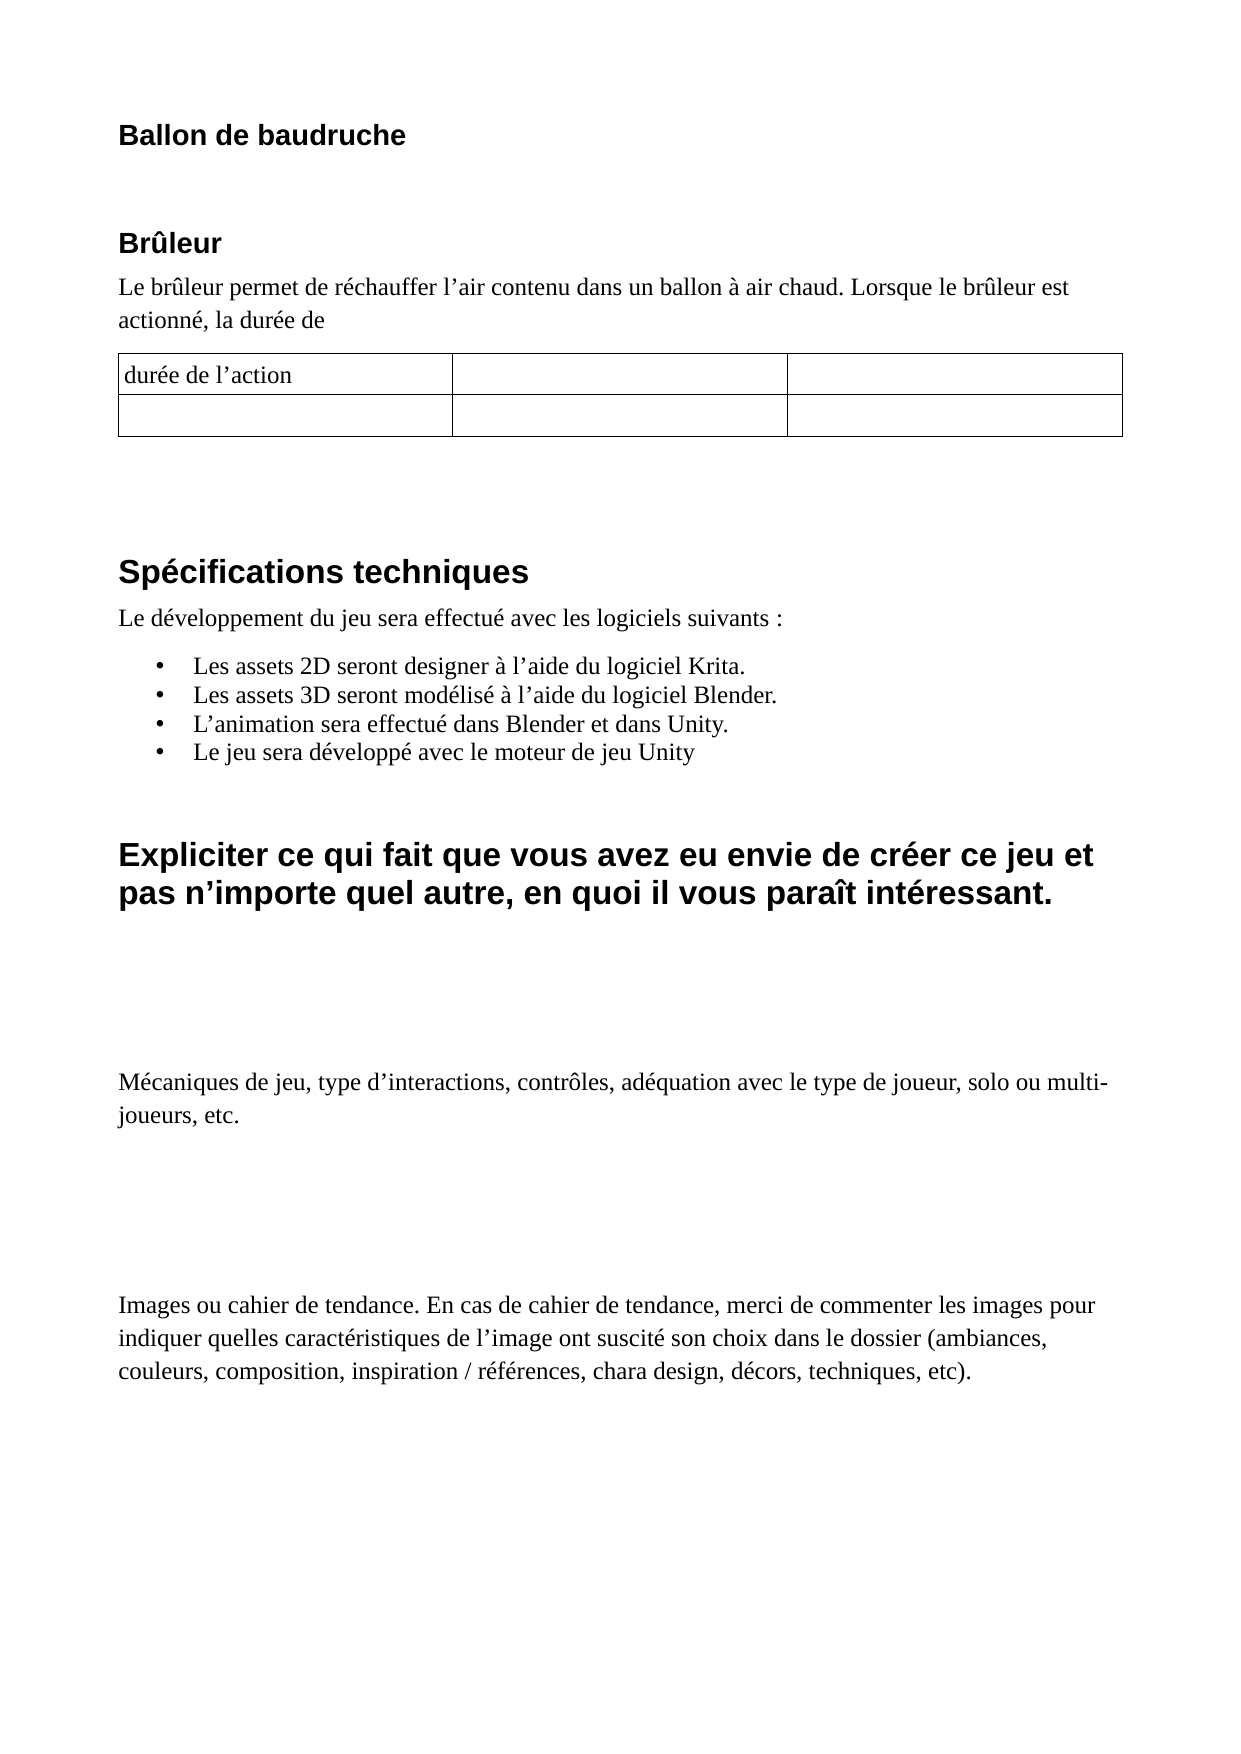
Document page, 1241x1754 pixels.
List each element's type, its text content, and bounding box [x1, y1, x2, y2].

list L’animation sera effectué dans Blender et dans Unity. [156, 709, 1122, 737]
subtitle Brûleur [118, 226, 1122, 260]
table_header durée de l’action [119, 354, 452, 394]
table_cell [119, 395, 452, 436]
table_header [453, 354, 787, 394]
subtitle Expliciter ce qui fait que vous avez eu envie de créer ce jeu et pas n’importe quel autre, en quoi il vous paraît intéressant. [118, 834, 1122, 911]
table_cell [788, 395, 1122, 436]
table_cell [453, 395, 787, 436]
list Le jeu sera développé avec le moteur de jeu Unity [156, 737, 1122, 766]
subtitle Spécifications techniques [118, 553, 1122, 591]
subtitle Ballon de baudruche [118, 118, 1122, 152]
text Le développement du jeu sera effectué avec les logiciels suivants : [118, 603, 1122, 632]
text Mécaniques de jeu, type d’interactions, contrôles, adéquation avec le type de joueur, solo ou multi-joueurs, etc. [118, 1067, 1122, 1128]
list Les assets 3D seront modélisé à l’aide du logiciel Blender. [156, 680, 1122, 709]
list Les assets 2D seront designer à l’aide du logiciel Krita. [156, 651, 1122, 680]
text Images ou cahier de tendance. En cas de cahier de tendance, merci de commenter les images pour indiquer quelles caractéristiques de l’image ont suscité son choix dans le dossier (ambiances, couleurs, composition, inspiration / références, chara design, décors, techniques, etc). [118, 1290, 1122, 1385]
text Le brûleur permet de réchauffer l’air contenu dans un ballon à air chaud. Lorsque le brûleur est actionné, la durée de [118, 272, 1122, 334]
table_header [788, 354, 1122, 394]
